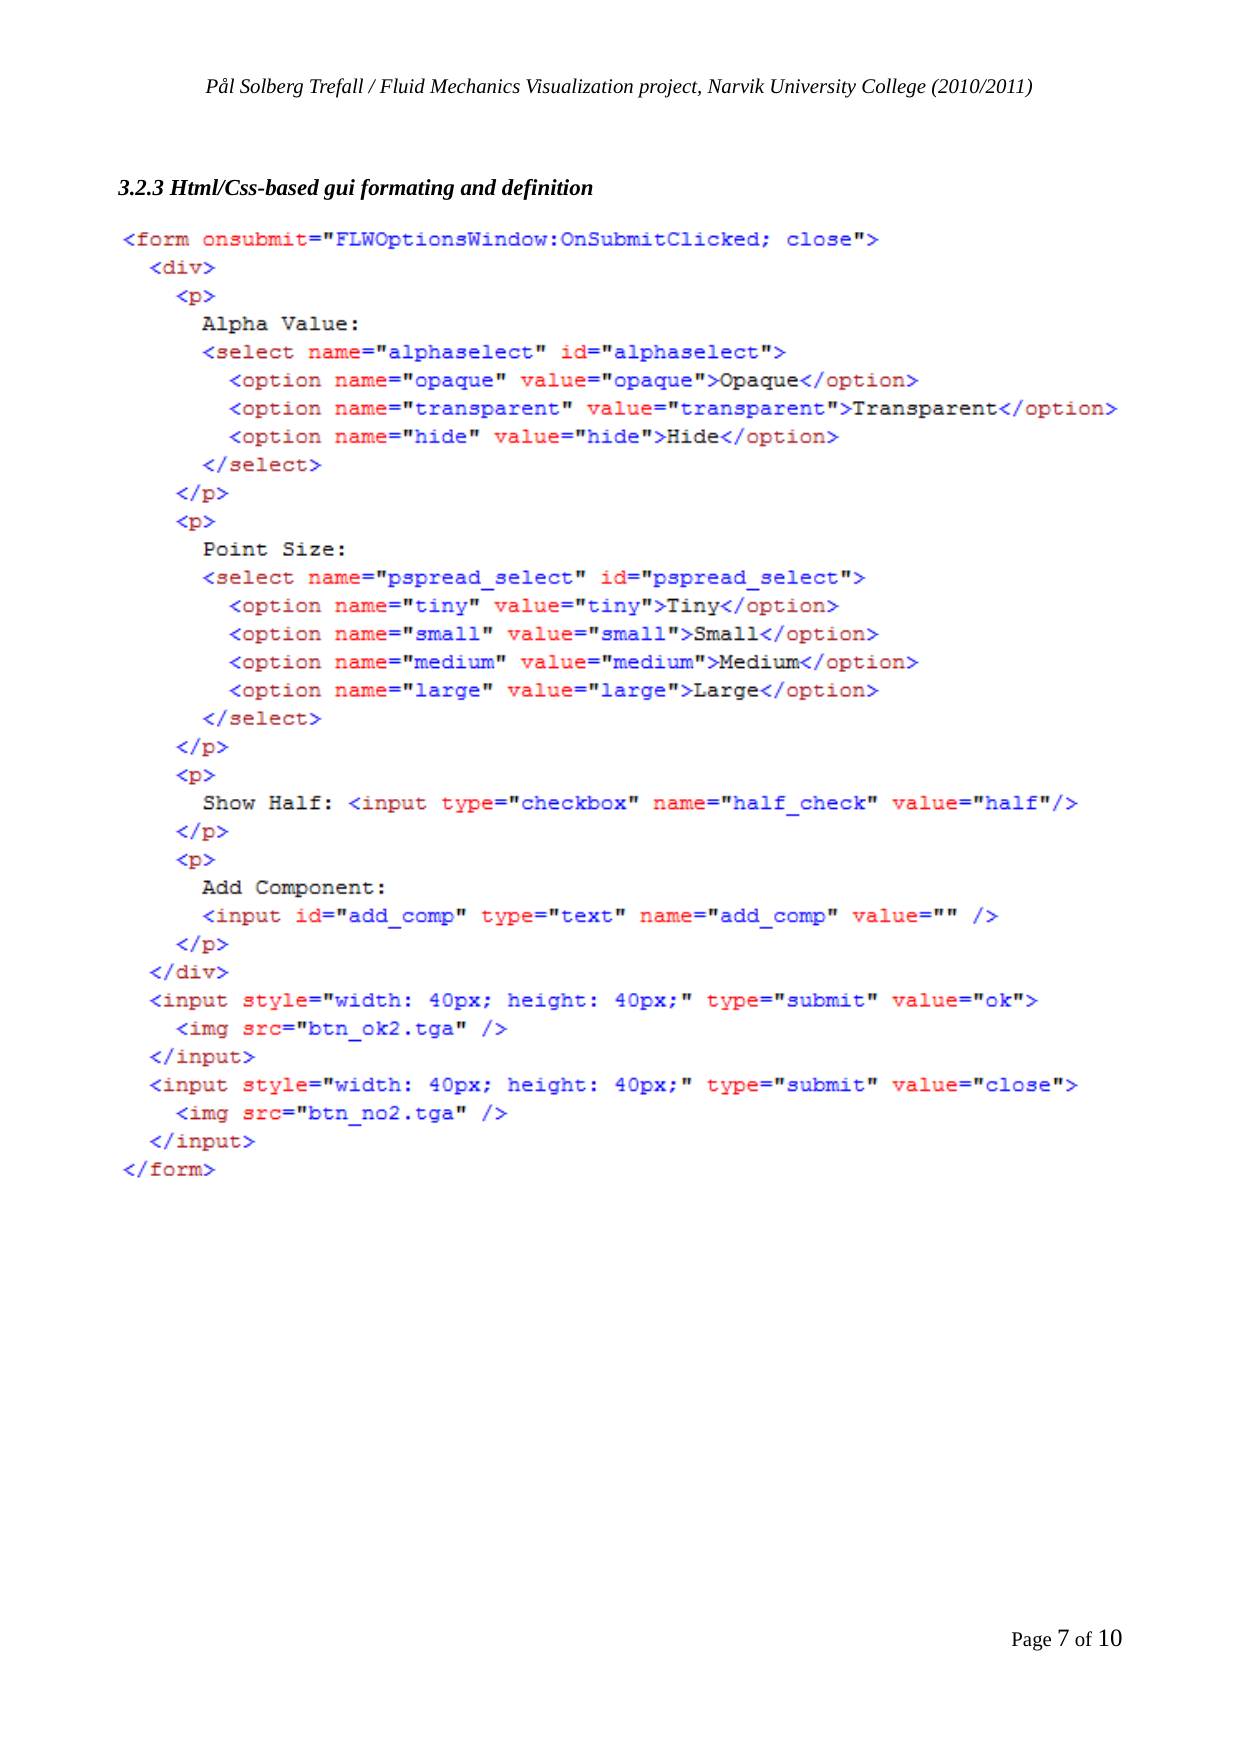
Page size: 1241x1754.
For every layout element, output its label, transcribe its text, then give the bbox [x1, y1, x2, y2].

text 3.2.3 Html/Css-based gui formating and definition [118, 174, 1122, 200]
